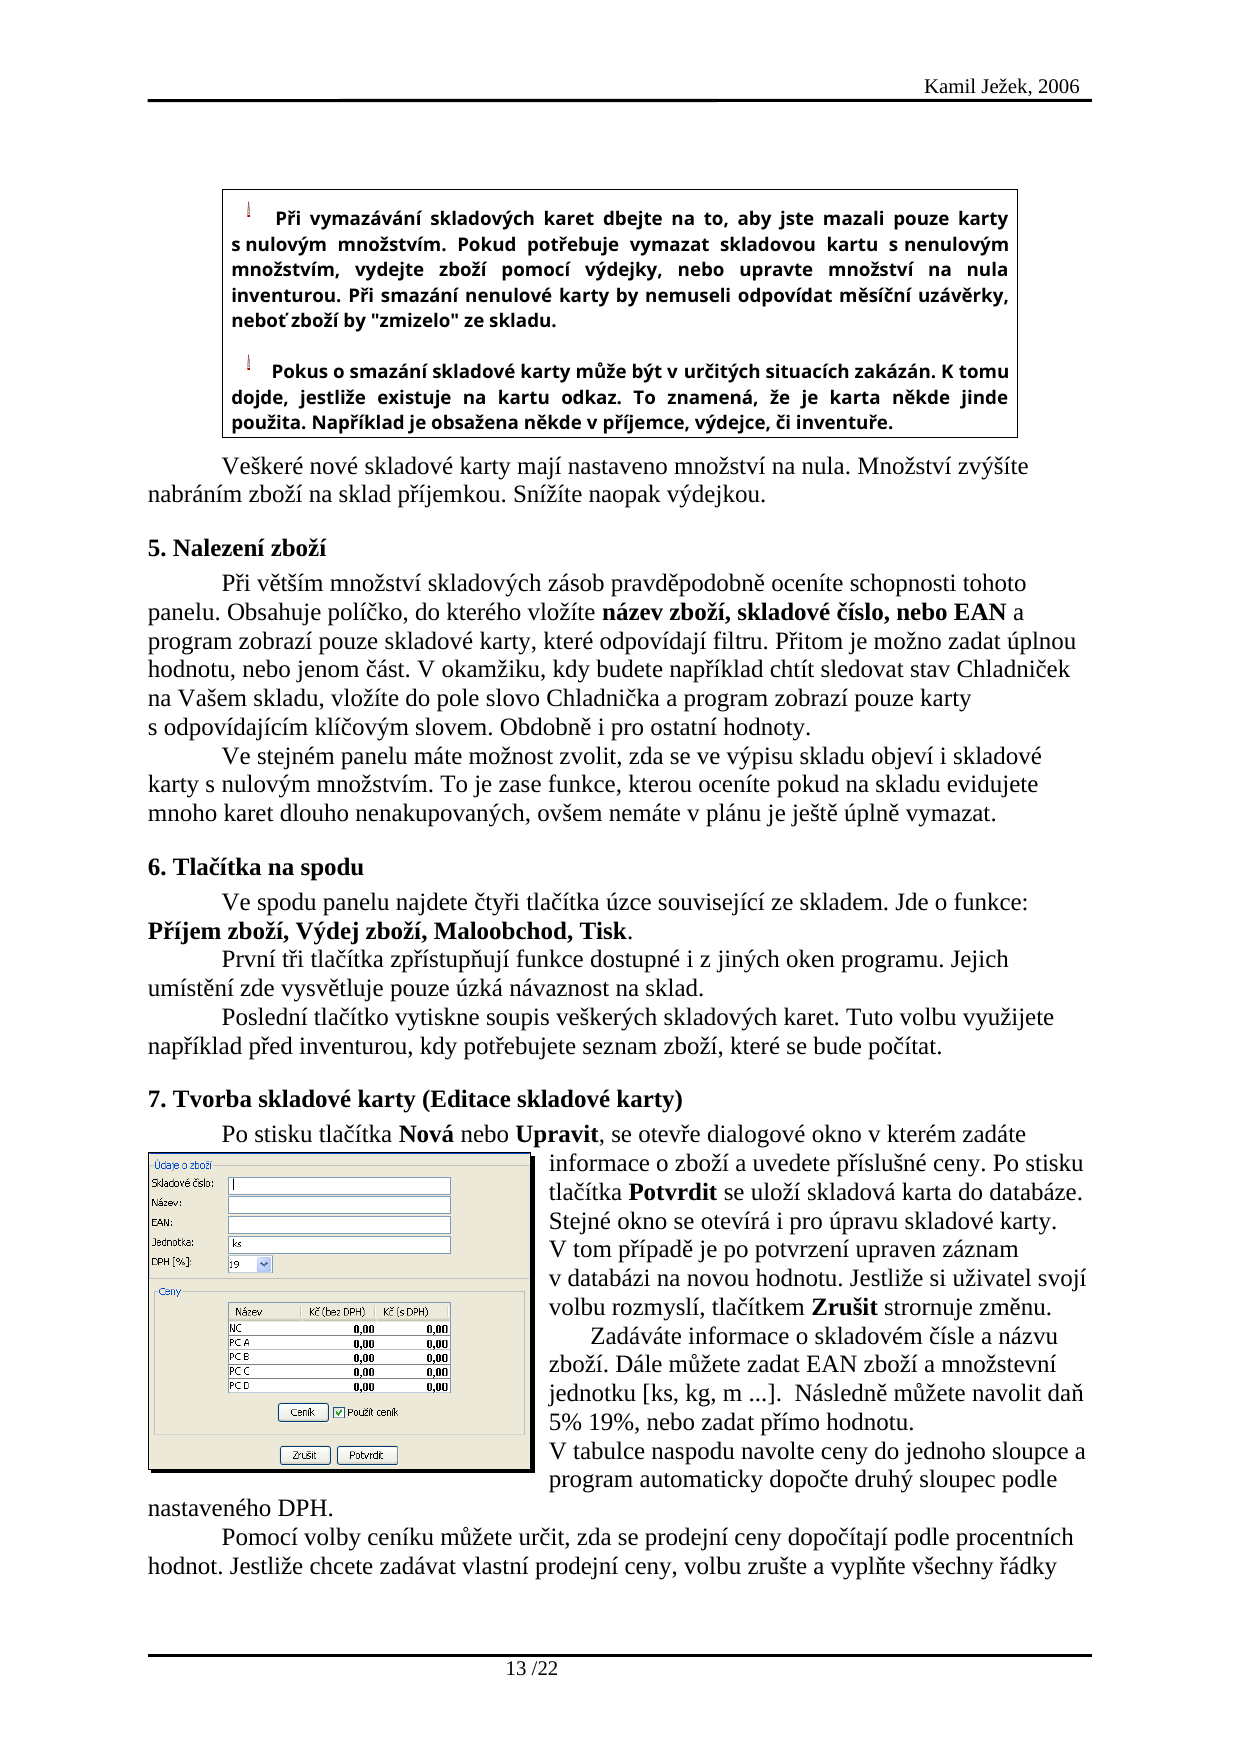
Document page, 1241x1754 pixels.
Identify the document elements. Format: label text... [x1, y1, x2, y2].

text Po stisku tlačítka Nová nebo Upravit, se otevře dialogové okno v kterém zadáte informace o zboží a uvedete příslušné ceny. Po stisku tlačítka Potvrdit se uloží skladová karta do databáze. [148, 1119, 1092, 1206]
subtitle 6. Tlačítka na spodu [148, 852, 1092, 881]
text Pomocí volby ceníku můžete určit, zda se prodejní ceny dopočítají podle procentních hodnot. Jestliže chcete zadávat vlastní prodejní ceny, volbu zrušte a vyplňte všechny řádky [148, 1522, 1092, 1579]
text Ve stejném panelu máte možnost zvolit, zda se ve výpisu skladu objeví i skladové karty s nulovým množstvím. To je zase funkce, kterou oceníte pokud na skladu evidujete mnoho karet dlouho nenakupovaných, ovšem nemáte v plánu je ještě úplně vymazat. [148, 741, 1092, 827]
text Při větším množství skladových zásob pravděpodobně oceníte schopnosti tohoto panelu. Obsahuje políčko, do kterého vložíte název zboží, skladové číslo, nebo EAN a program zobrazí pouze skladové karty, které odpovídají filtru. Přitom je možno zadat úplnou hodnotu, nebo jenom část. V okamžiku, kdy budete například chtít sledovat stav Chladniček na Vašem skladu, vložíte do pole slovo Chladnička a program zobrazí pouze karty s odpovídajícím klíčovým slovem. Obdobně i pro ostatní hodnoty. [148, 568, 1092, 741]
text V tabulce naspodu navolte ceny do jednoho sloupce a program automaticky dopočte druhý sloupec podle nastaveného DPH. [148, 1436, 1092, 1522]
subtitle 7. Tvorba skladové karty (Editace skladové karty) [148, 1084, 1092, 1113]
text Stejné okno se otevírá i pro úpravu skladové karty. V tom případě je po potvrzení upraven záznam v databázi na novou hodnotu. Jestliže si uživatel svojí volbu rozmyslí, tlačítkem Zrušit strornuje změnu. [535, 1206, 1092, 1321]
text Zadáváte informace o skladovém čísle a názvu zboží. Dále můžete zadat EAN zboží a množstevní jednotku [ks, kg, m ...]. Následně můžete navolit daň 5% 19%, nebo zadat přímo hodnotu. [535, 1321, 1092, 1436]
subtitle 5. Nalezení zboží [148, 533, 1092, 562]
text Veškeré nové skladové karty mají nastaveno množství na nula. Množství zvýšíte nabráním zboží na sklad příjemkou. Snížíte naopak výdejkou. [148, 451, 1092, 508]
text Ve spodu panelu najdete čtyři tlačítka úzce související ze skladem. Jde o funkce: Příjem zboží, Výdej zboží, Maloobchod, Tisk. [148, 887, 1092, 944]
text Při vymazávání skladových karet dbejte na to, aby jste mazali pouze karty s nulovým množstvím. Pokud potřebuje vymazat skladovou kartu s nenulovým množstvím, vydejte zboží pomocí výdejky, nebo upravte množství na nula inventurou. Při smazání nenulové karty by nemuseli odpovídat měsíční uzávěrky, neboť zboží by "zmizelo" ze skladu. [223, 190, 1017, 333]
text Pokus o smazání skladové karty může být v určitých situacích zakázán. K tomu dojde, jestliže existuje na kartu odkaz. To znamená, že je karta někde jinde použita. Například je obsažena někde v příjemce, výdejce, či inventuře. [223, 342, 1017, 437]
picture [149, 1153, 530, 1469]
text Poslední tlačítko vytiskne soupis veškerých skladových karet. Tuto volbu využijete například před inventurou, kdy potřebujete seznam zboží, které se bude počítat. [148, 1002, 1092, 1059]
text První tři tlačítka zpřístupňují funkce dostupné i z jiných oken programu. Jejich umístění zde vysvětluje pouze úzká návaznost na sklad. [148, 944, 1092, 1002]
